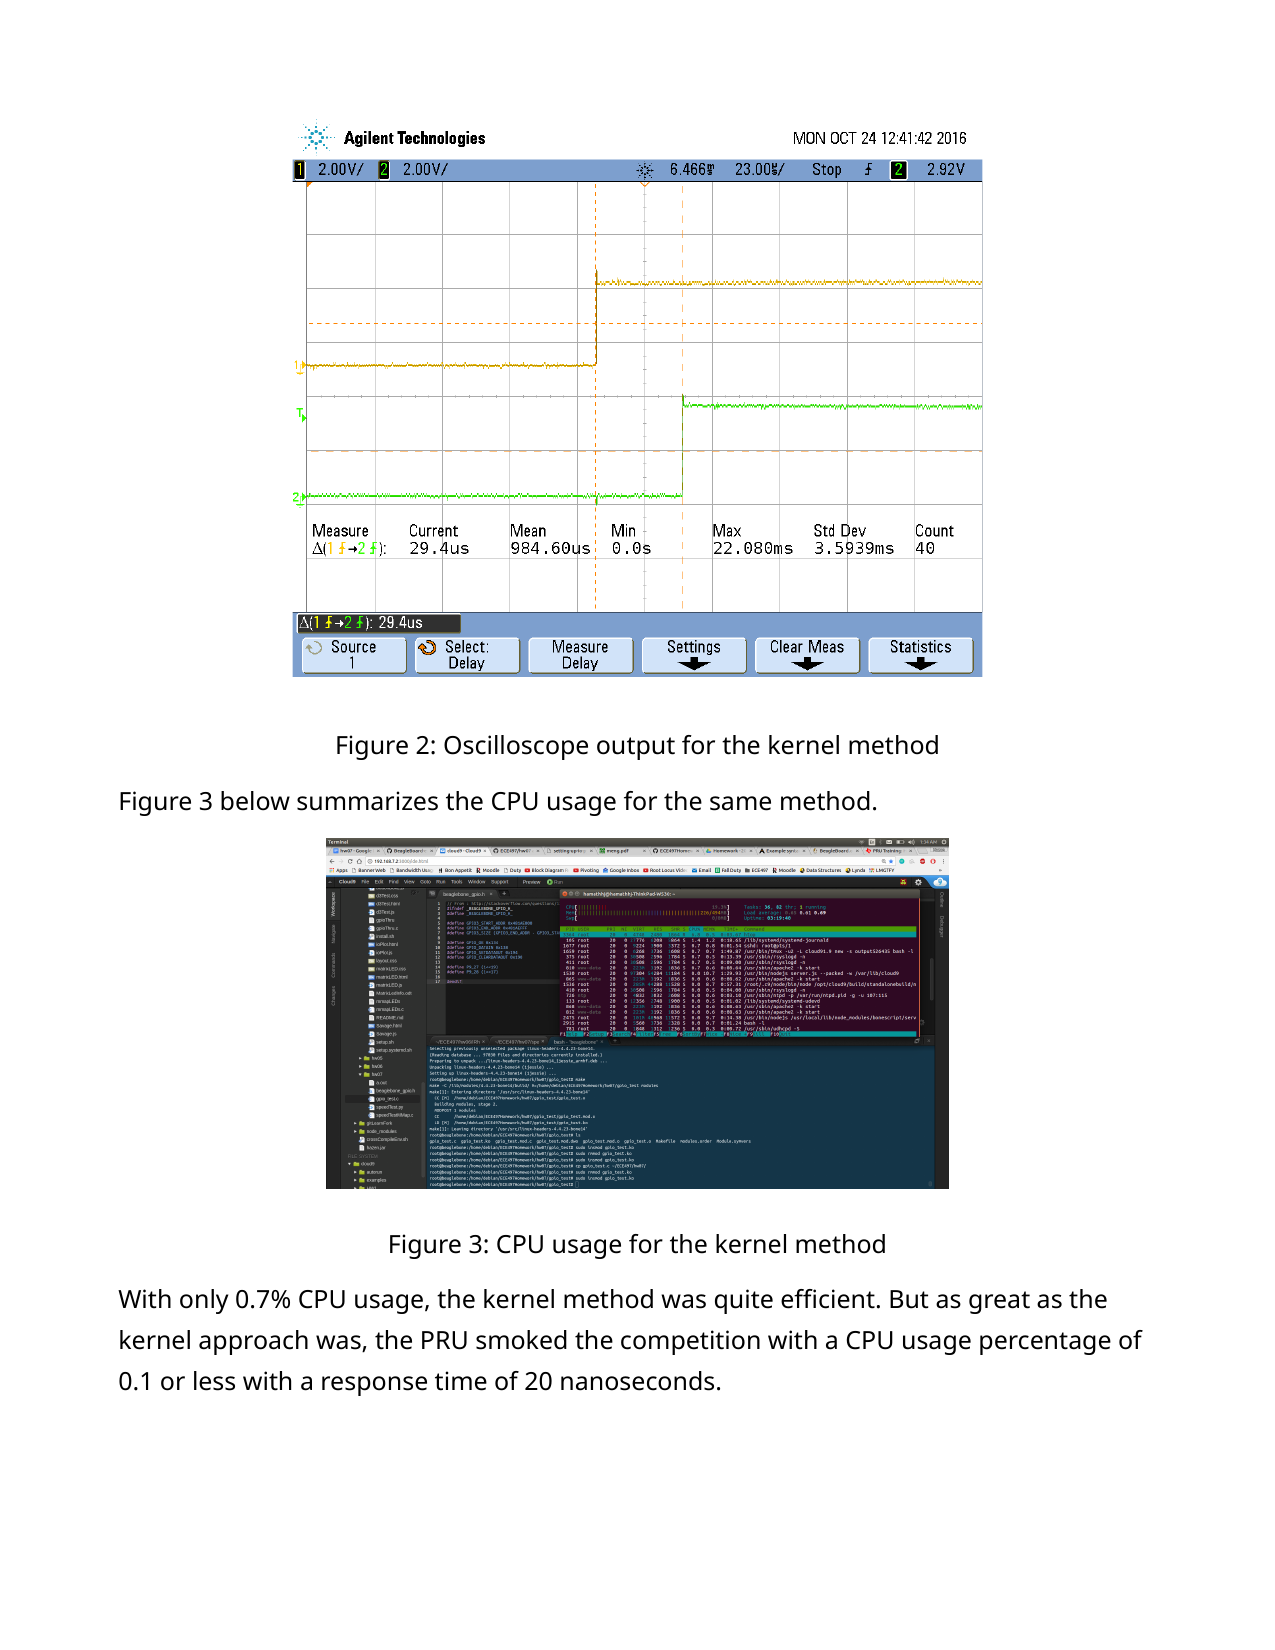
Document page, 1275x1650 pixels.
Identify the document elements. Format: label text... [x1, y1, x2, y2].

text Figure 3 below summarizes the CPU usage for the same method. [118, 783, 1157, 817]
text Figure 3: CPU usage for the kernel method [118, 1226, 1157, 1261]
text With only 0.7% CPU usage, the kernel method was quite efficient. But as great as the kernel approach was, the PRU smoked the competition with a CPU usage percentage of 0.1 or less with a response time of 20 nanoseconds. [118, 1282, 1157, 1398]
text Figure 2: Oscilloscope output for the kernel method [118, 728, 1157, 762]
picture [292, 118, 983, 677]
picture [326, 838, 949, 1189]
